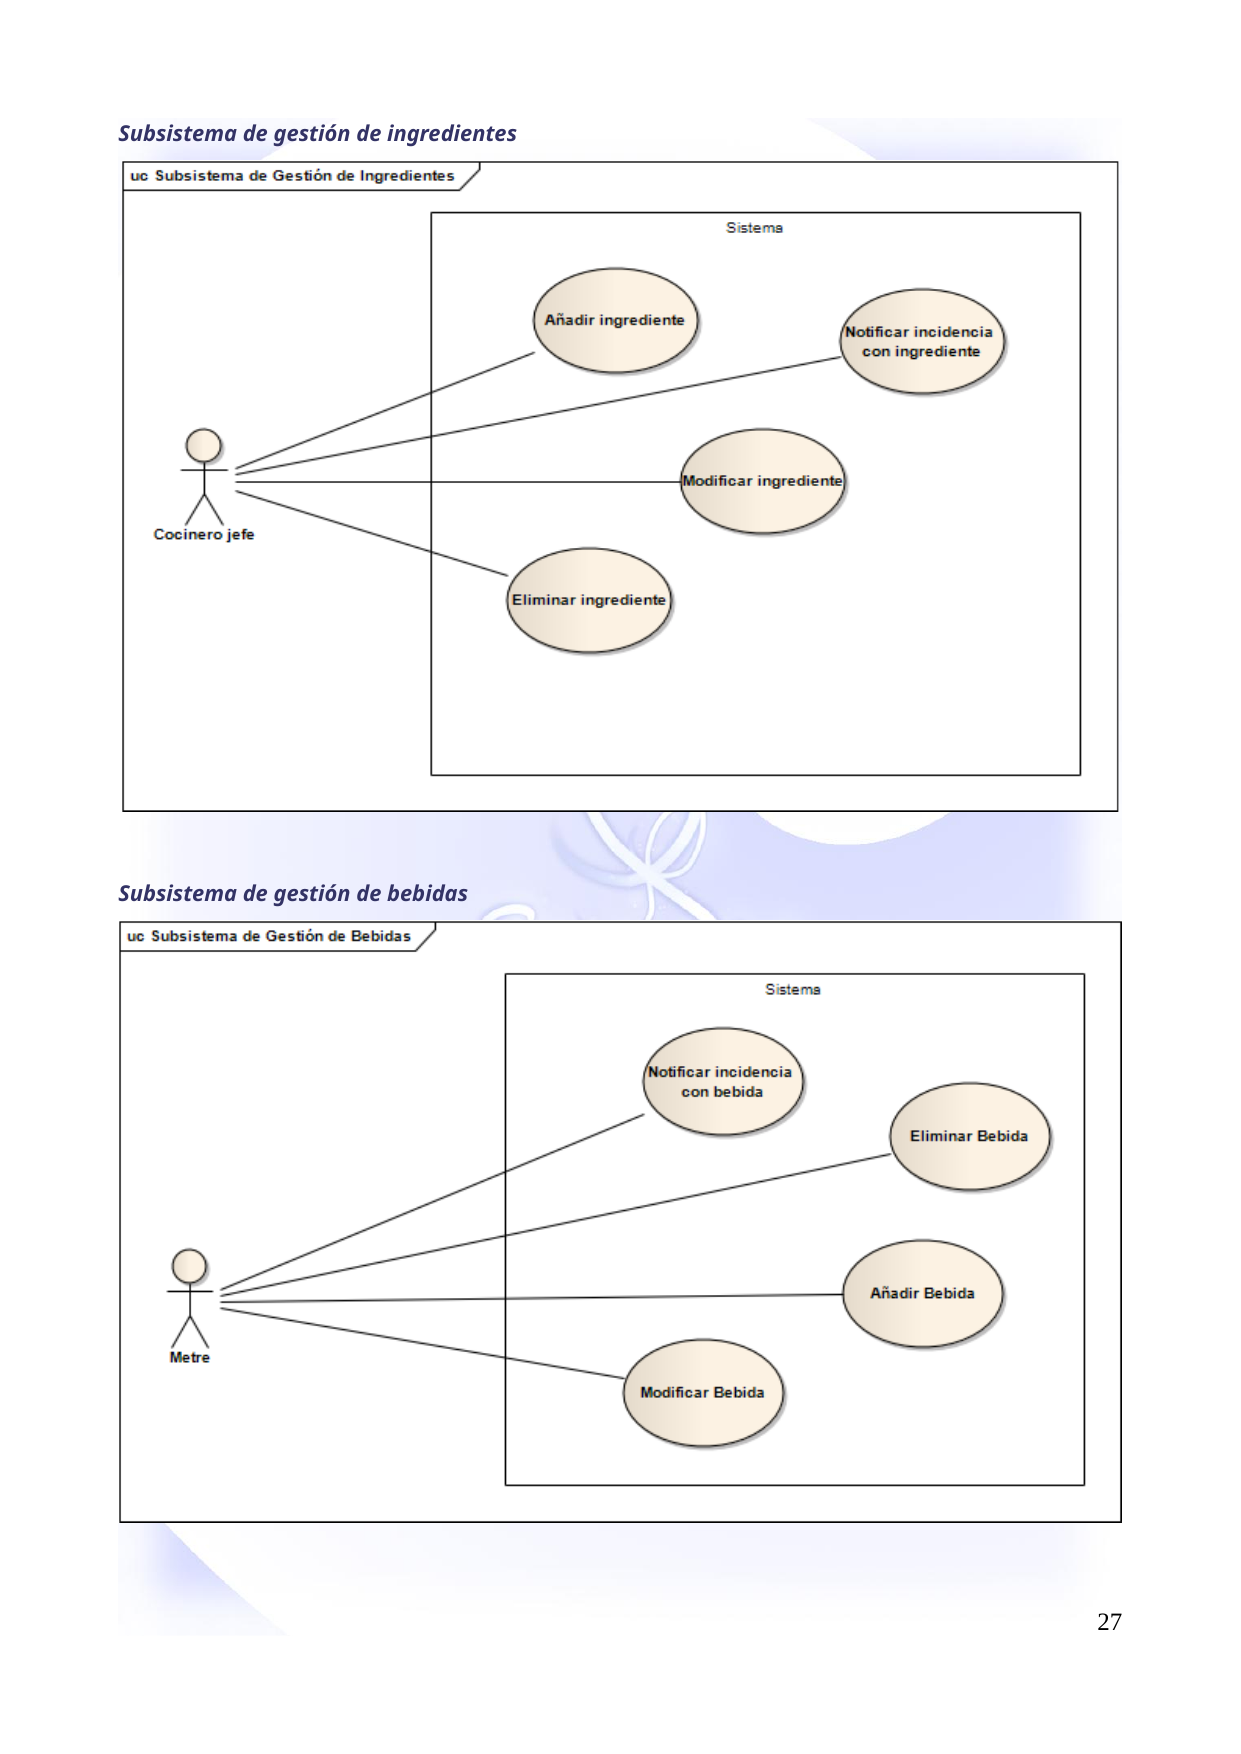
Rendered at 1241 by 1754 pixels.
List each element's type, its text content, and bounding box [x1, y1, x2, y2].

picture [118, 148, 1122, 878]
subtitle Subsistema de gestión de bebidas [118, 878, 1122, 908]
subtitle Subsistema de gestión de ingredientes [118, 118, 1122, 148]
picture [118, 908, 1122, 1636]
